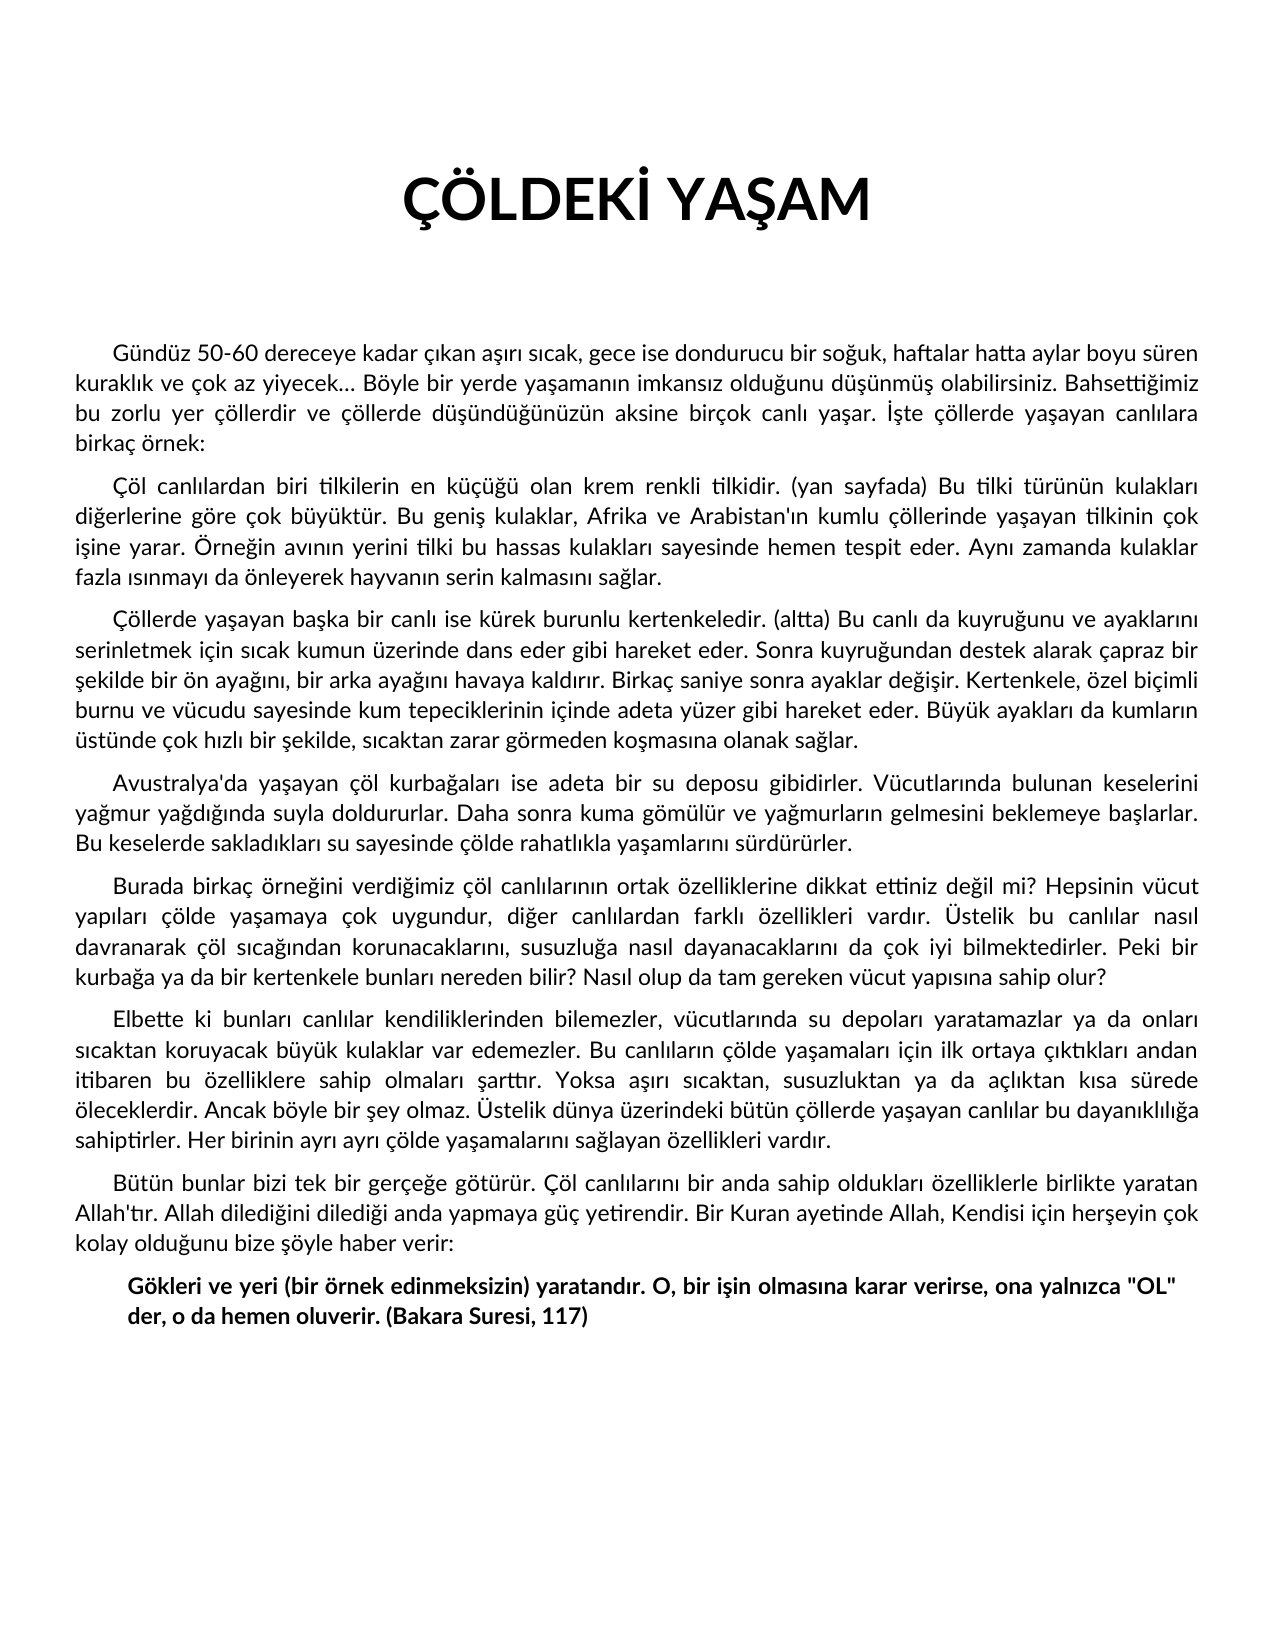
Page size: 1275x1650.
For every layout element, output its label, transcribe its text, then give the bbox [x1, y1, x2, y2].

subtitle ÇÖLDEKİ YAŞAM [75, 162, 1200, 232]
text Avustralya'da yaşayan çöl kurbağaları ise adeta bir su deposu gibidirler. Vücutlarında bulunan keselerini yağmur yağdığında suyla doldururlar. Daha sonra kuma gömülür ve yağmurların gelmesini beklemeye başlarlar. Bu keselerde sakladıkları su sayesinde çölde rahatlıkla yaşamlarını sürdürürler. [75, 769, 1200, 857]
text Elbette ki bunları canlılar kendiliklerinden bilemezler, vücutlarında su depoları yaratamazlar ya da onları sıcaktan koruyacak büyük kulaklar var edemezler. Bu canlıların çölde yaşamaları için ilk ortaya çıktıkları andan itibaren bu özelliklere sahip olmaları şarttır. Yoksa aşırı sıcaktan, susuzluktan ya da açlıktan kısa sürede öleceklerdir. Ancak böyle bir şey olmaz. Üstelik dünya üzerindeki bütün çöllerde yaşayan canlılar bu dayanıklılığa sahiptirler. Her birinin ayrı ayrı çölde yaşamalarını sağlayan özellikleri vardır. [75, 1005, 1200, 1154]
text Çöllerde yaşayan başka bir canlı ise kürek burunlu kertenkeledir. (altta) Bu canlı da kuyruğunu ve ayaklarını serinletmek için sıcak kumun üzerinde dans eder gibi hareket eder. Sonra kuyruğundan destek alarak çapraz bir şekilde bir ön ayağını, bir arka ayağını havaya kaldırır. Birkaç saniye sonra ayaklar değişir. Kertenkele, özel biçimli burnu ve vücudu sayesinde kum tepeciklerinin içinde adeta yüzer gibi hareket eder. Büyük ayakları da kumların üstünde çok hızlı bir şekilde, sıcaktan zarar görmeden koşmasına olanak sağlar. [75, 605, 1200, 754]
text Burada birkaç örneğini verdiğimiz çöl canlılarının ortak özelliklerine dikkat ettiniz değil mi? Hepsinin vücut yapıları çölde yaşamaya çok uygundur, diğer canlılardan farklı özellikleri vardır. Üstelik bu canlılar nasıl davranarak çöl sıcağından korunacaklarını, susuzluğa nasıl dayanacaklarını da çok iyi bilmektedirler. Peki bir kurbağa ya da bir kertenkele bunları nereden bilir? Nasıl olup da tam gereken vücut yapısına sahip olur? [75, 872, 1200, 990]
text Çöl canlılardan biri tilkilerin en küçüğü olan krem renkli tilkidir. (yan sayfada) Bu tilki türünün kulakları diğerlerine göre çok büyüktür. Bu geniş kulaklar, Afrika ve Arabistan'ın kumlu çöllerinde yaşayan tilkinin çok işine yarar. Örneğin avının yerini tilki bu hassas kulakları sayesinde hemen tespit eder. Aynı zamanda kulaklar fazla ısınmayı da önleyerek hayvanın serin kalmasını sağlar. [75, 472, 1200, 590]
text Gökleri ve yeri (bir örnek edinmeksizin) yaratandır. O, bir işin olmasına karar verirse, ona yalnızca "OL" der, o da hemen oluverir. (Bakara Suresi, 117) [127, 1272, 1177, 1330]
text Bütün bunlar bizi tek bir gerçeğe götürür. Çöl canlılarını bir anda sahip oldukları özelliklerle birlikte yaratan Allah'tır. Allah dilediğini dilediği anda yapmaya güç yetirendir. Bir Kuran ayetinde Allah, Kendisi için herşeyin çok kolay olduğunu bize şöyle haber verir: [75, 1169, 1200, 1257]
text Gündüz 50-60 dereceye kadar çıkan aşırı sıcak, gece ise dondurucu bir soğuk, haftalar hatta aylar boyu süren kuraklık ve çok az yiyecek… Böyle bir yerde yaşamanın imkansız olduğunu düşünmüş olabilirsiniz. Bahsettiğimiz bu zorlu yer çöllerdir ve çöllerde düşündüğünüzün aksine birçok canlı yaşar. İşte çöllerde yaşayan canlılara birkaç örnek: [75, 339, 1200, 457]
